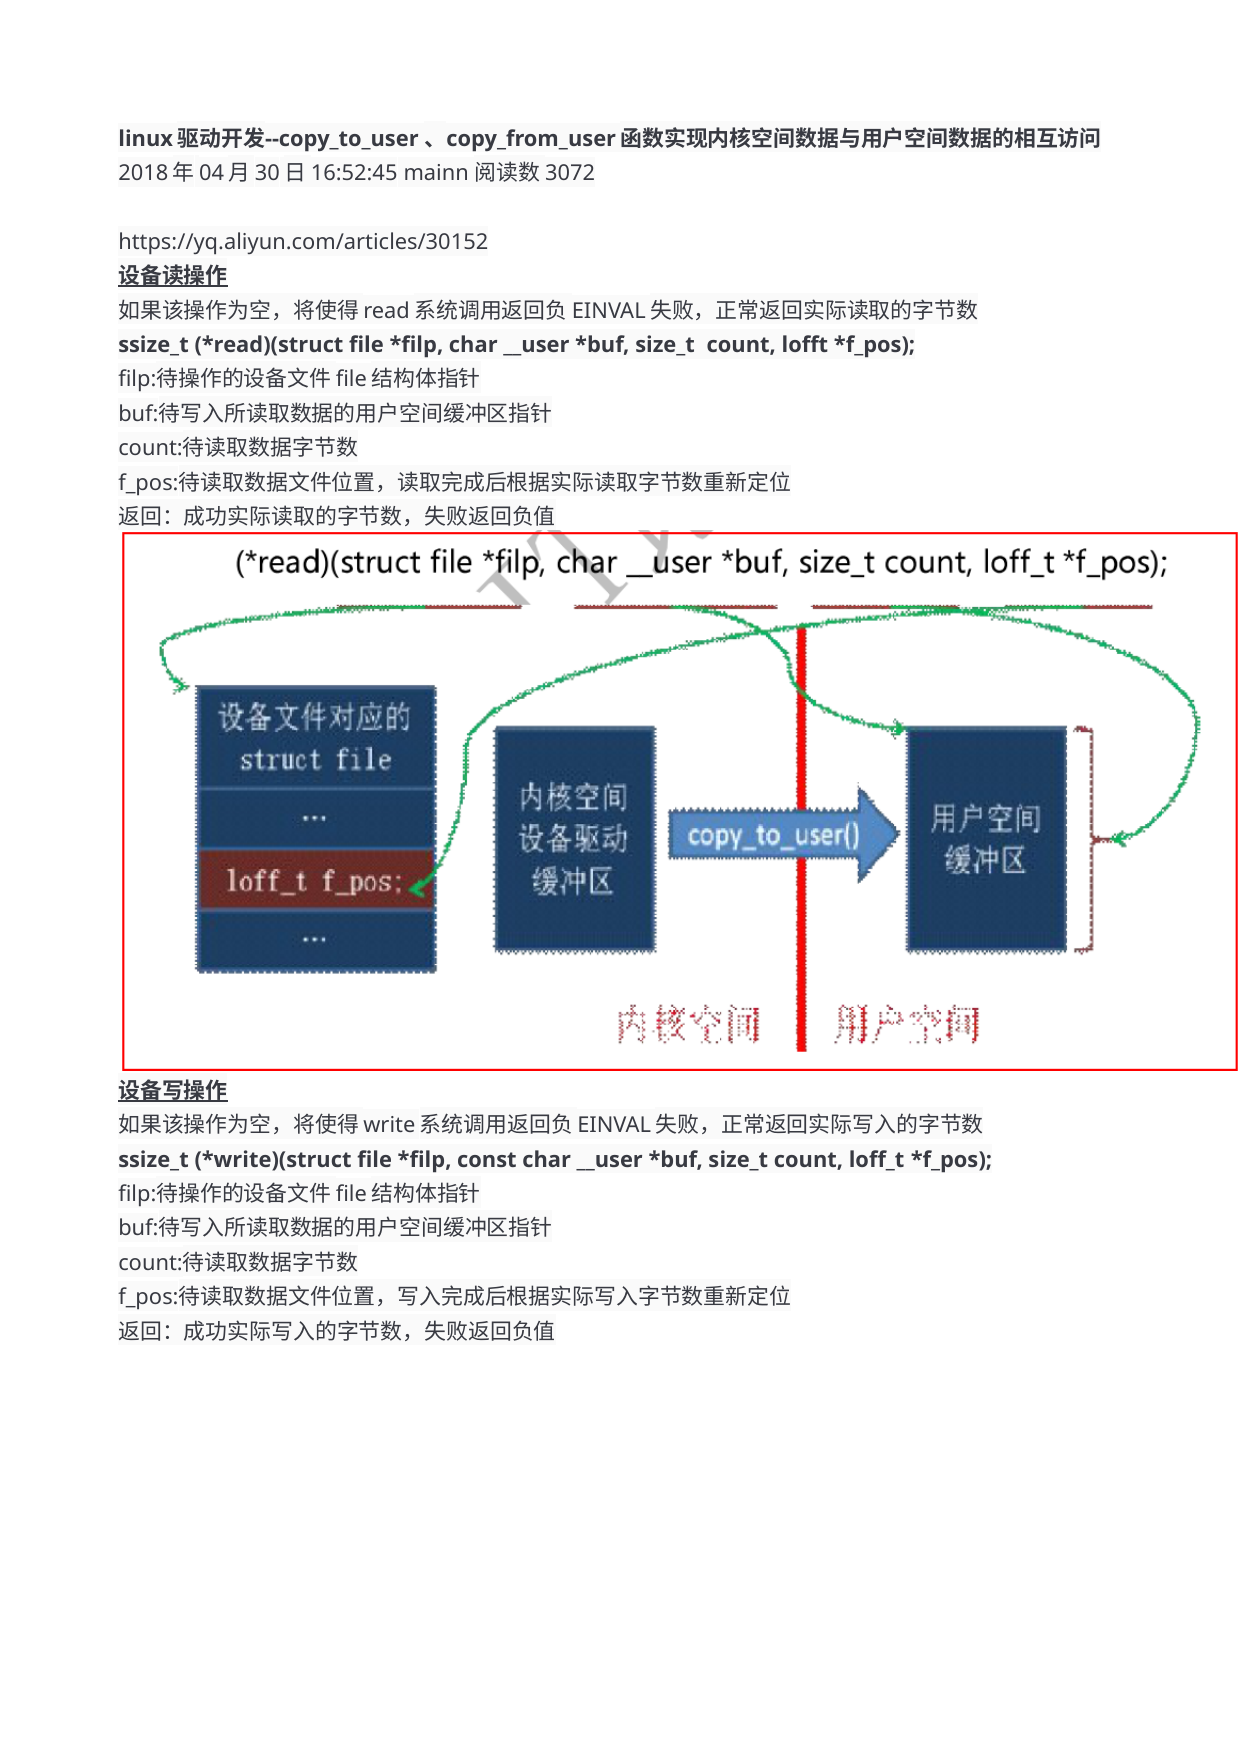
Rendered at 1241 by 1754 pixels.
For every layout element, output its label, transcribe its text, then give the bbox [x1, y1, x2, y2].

text ssize_t (*read)(struct file *filp, char __user *buf, size_t count, lofft *f_pos); filp:待操作的设备文件file结构体指针 buf:待写入所读取数据的用户空间缓冲区指针 count:待读取数据字节数 f_pos:待读取数据文件位置，读取完成后根据实际读取字节数重新定位 返回：成功实际读取的字节数，失败返回负值 [118, 324, 1122, 530]
picture [118, 530, 1241, 1071]
text 设备读操作 [118, 256, 1122, 290]
text https://yq.aliyun.com/articles/30152 [118, 221, 1122, 256]
text 2018年04月30日 16:52:45 mainn 阅读数 3072 [118, 152, 1100, 187]
text filp:待操作的设备文件file结构体指针 buf:待写入所读取数据的用户空间缓冲区指针 count:待读取数据字节数 f_pos:待读取数据文件位置，写入完成后根据实际写入字节数重新定位 返回：成功实际写入的字节数，失败返回负值 [118, 1173, 1122, 1345]
subtitle linux驱动开发--copy_to_user 、copy_from_user函数实现内核空间数据与用户空间数据的相互访问 [118, 118, 1122, 152]
text 设备写操作 如果该操作为空，将使得write系统调用返回负EINVAL失败，正常返回实际写入的字节数 ssize_t (*write)(struct file *filp, const char __user *buf, size_t count, loff_t *f_pos); [118, 1071, 1122, 1173]
text 如果该操作为空，将使得read系统调用返回负EINVAL失败，正常返回实际读取的字节数 [118, 290, 1122, 324]
